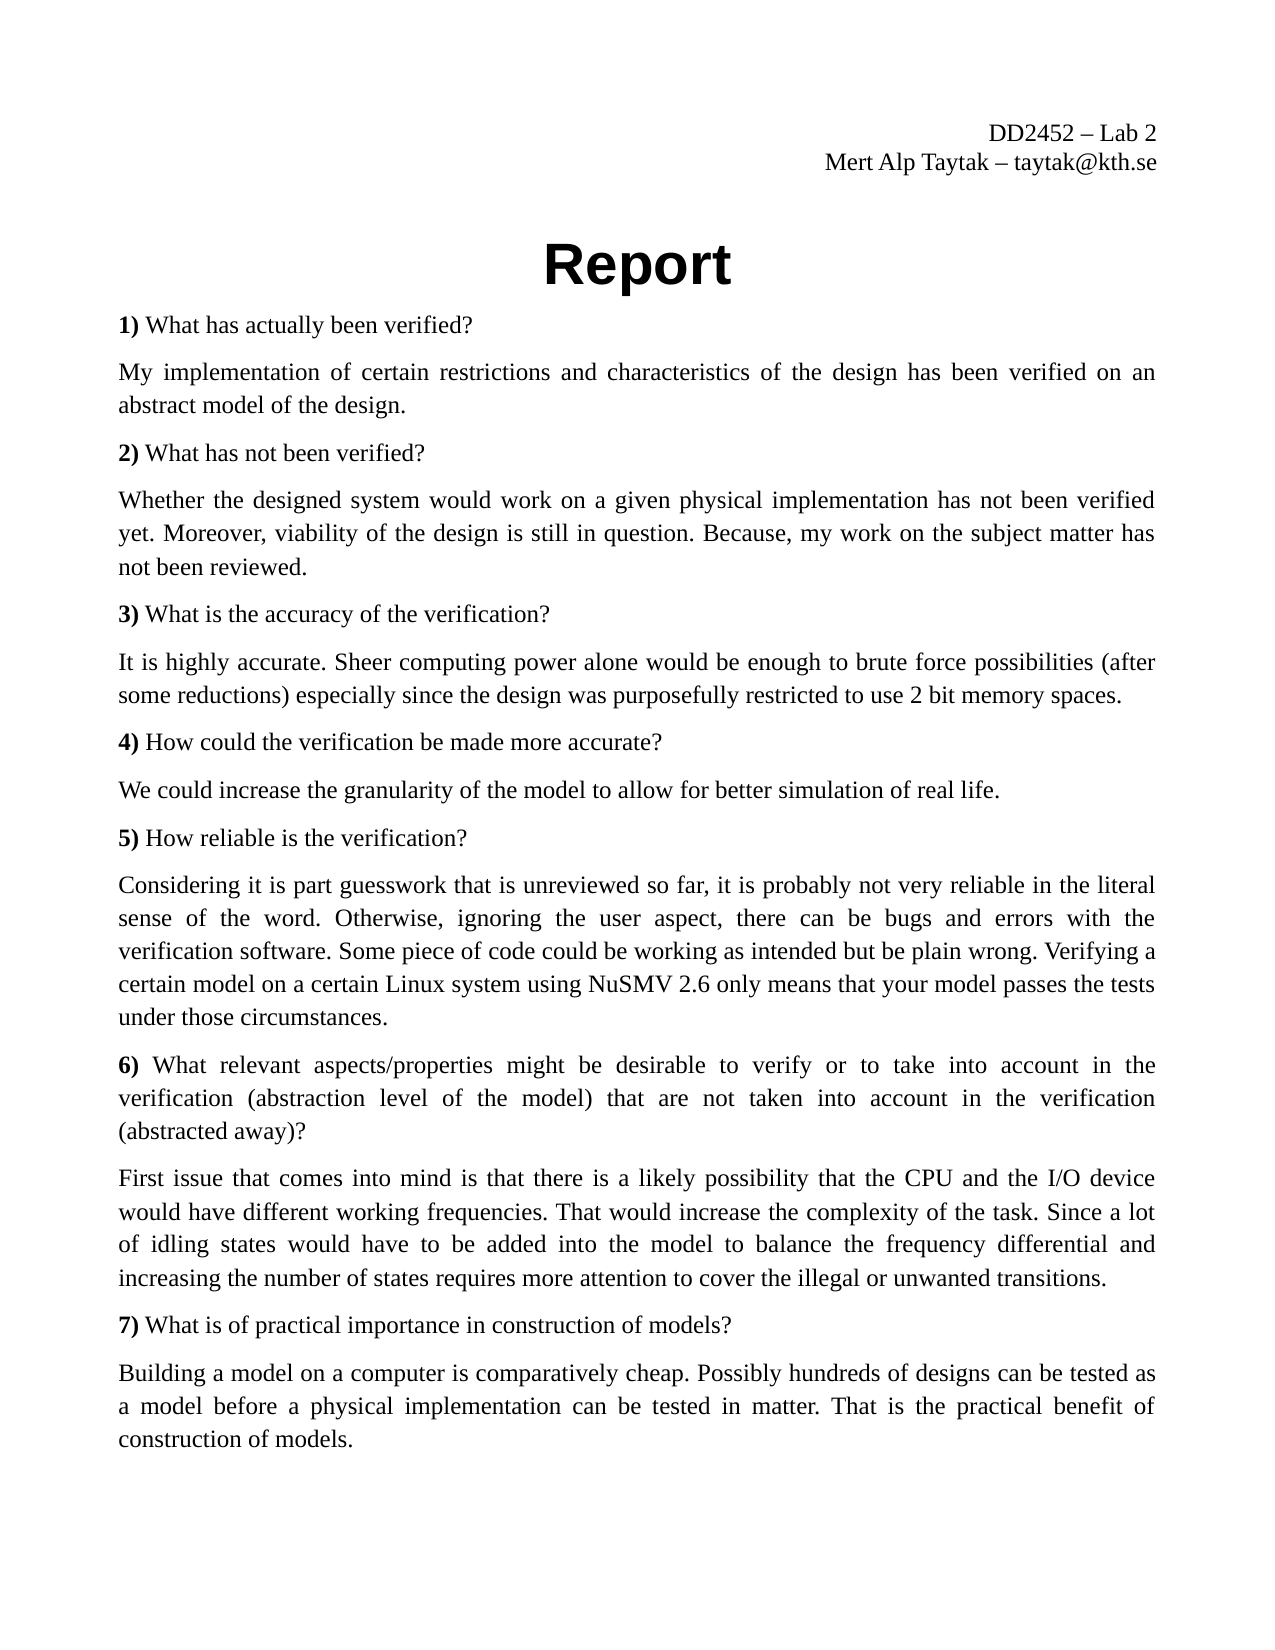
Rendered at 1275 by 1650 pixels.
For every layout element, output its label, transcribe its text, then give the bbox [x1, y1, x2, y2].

text It is highly accurate. Sheer computing power alone would be enough to brute force possibilities (after some reductions) especially since the design was purposefully restricted to use 2 bit memory spaces. [118, 647, 1157, 708]
text We could increase the granularity of the model to allow for better simulation of real life. [118, 775, 1157, 804]
text Building a model on a computer is comparatively cheap. Possibly hundreds of designs can be tested as a model before a physical implementation can be tested in matter. That is the practical benefit of construction of models. [118, 1358, 1157, 1453]
text Whether the designed system would work on a given physical implementation has not been verified yet. Moreover, viability of the design is still in question. Because, my work on the subject matter has not been reviewed. [118, 486, 1157, 580]
text 3) What is the accuracy of the verification? [118, 599, 1157, 628]
text 5) How reliable is the verification? [118, 823, 1157, 851]
text 2) What has not been verified? [118, 438, 1157, 467]
text 1) What has actually been verified? [118, 310, 1157, 338]
text My implementation of certain restrictions and characteristics of the design has been verified on an abstract model of the design. [118, 357, 1157, 419]
text 4) How could the verification be made more accurate? [118, 727, 1157, 756]
title Report [118, 230, 1157, 297]
text 6) What relevant aspects/properties might be desirable to verify or to take into account in the verification (abstraction level of the model) that are not taken into account in the verification (abstracted away)? [118, 1050, 1157, 1145]
text Considering it is part guesswork that is unreviewed so far, it is probably not very reliable in the literal sense of the word. Otherwise, ignoring the user aspect, there can be bugs and errors with the verification software. Some piece of code could be working as intended but be plain wrong. Verifying a certain model on a certain Linux system using NuSMV 2.6 only means that your model passes the tests under those circumstances. [118, 870, 1157, 1031]
text 7) What is of practical importance in construction of models? [118, 1310, 1157, 1339]
text First issue that comes into mind is that there is a likely possibility that the CPU and the I/O device would have different working frequencies. That would increase the complexity of the task. Since a lot of idling states would have to be added into the model to balance the frequency differential and increasing the number of states requires more attention to cover the illegal or unwanted transitions. [118, 1163, 1157, 1291]
